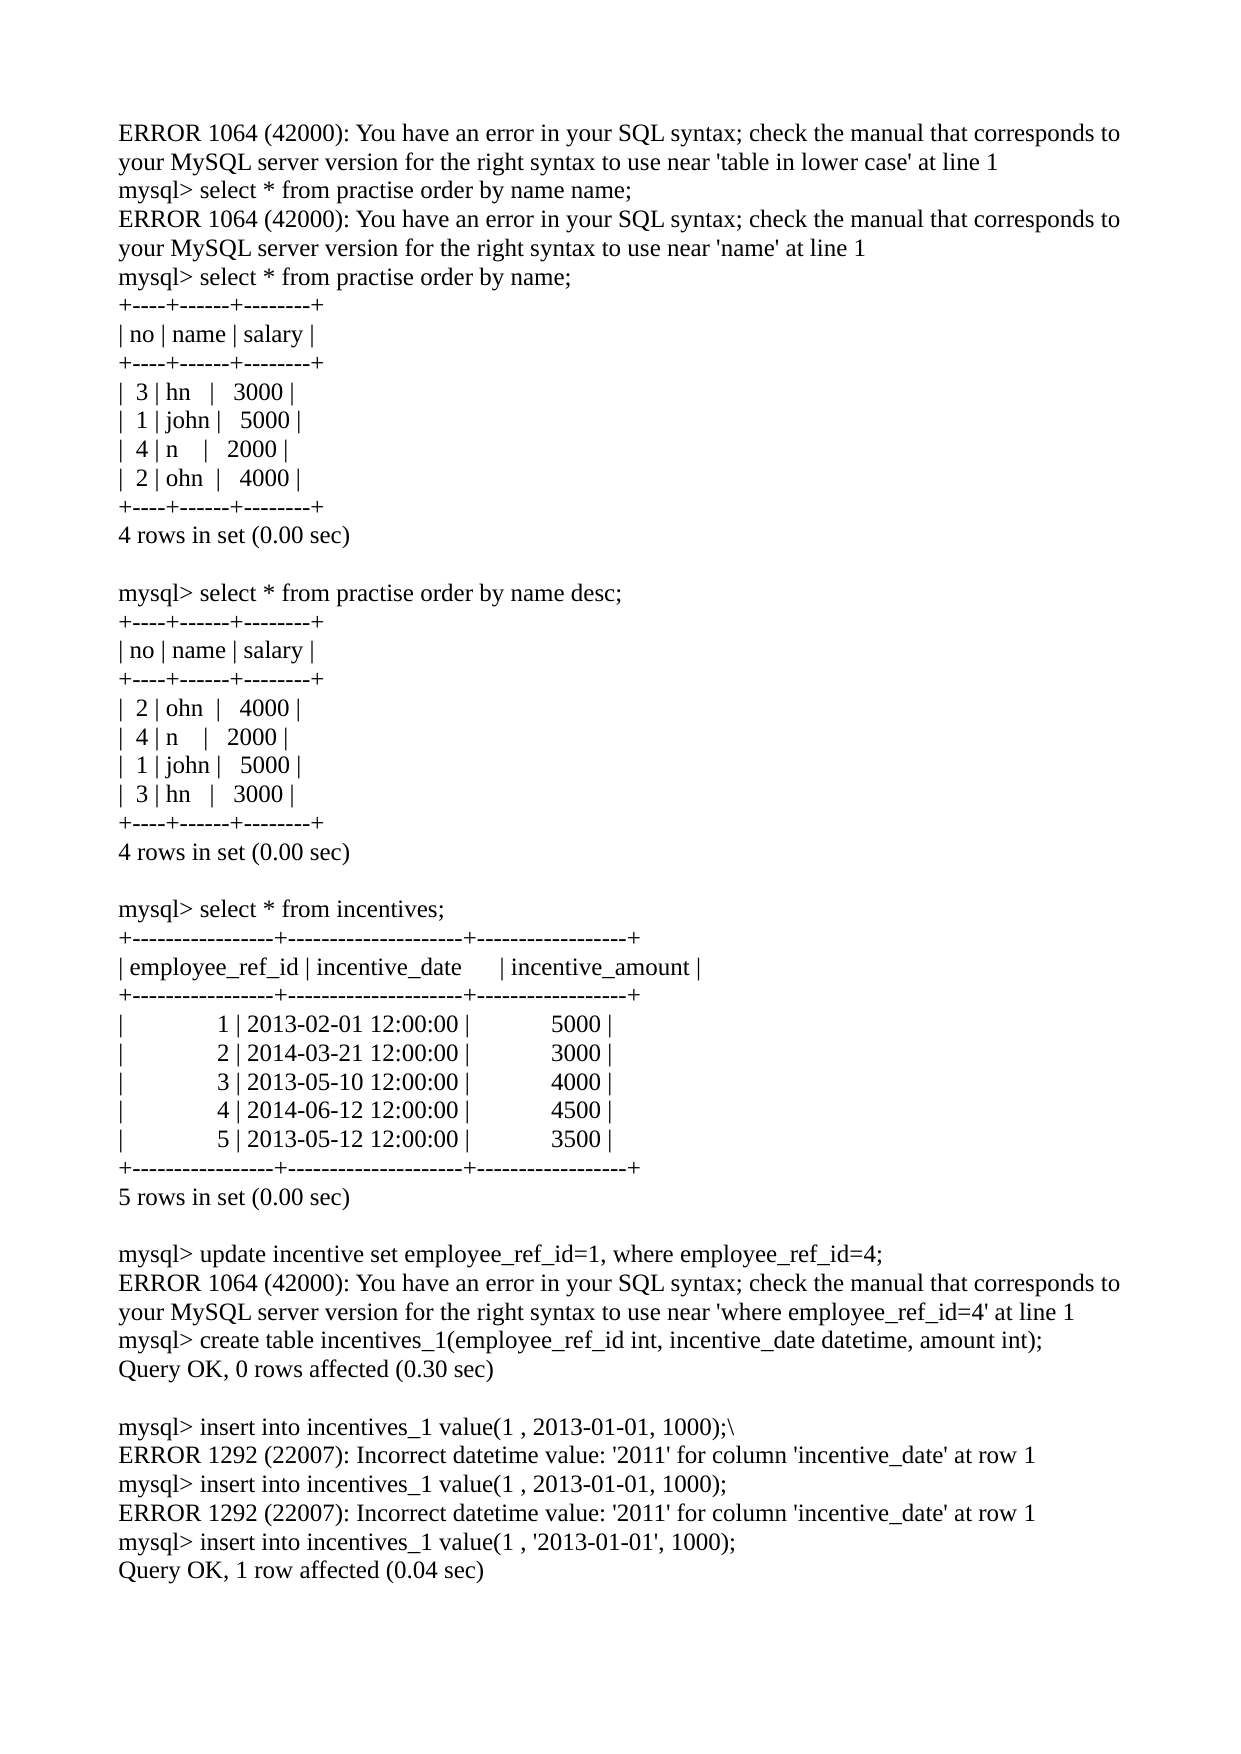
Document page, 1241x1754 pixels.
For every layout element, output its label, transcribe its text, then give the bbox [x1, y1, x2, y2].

text 4 rows in set (0.00 sec) [118, 837, 1122, 866]
text mysql> create table incentives_1(employee_ref_id int, incentive_date datetime, amount int); [118, 1326, 1122, 1354]
text +----+------+--------+ [118, 664, 1122, 693]
text +----+------+--------+ [118, 808, 1122, 837]
text +----+------+--------+ [118, 607, 1122, 636]
text mysql> insert into incentives_1 value(1 , '2013-01-01', 1000); [118, 1527, 1122, 1556]
text | 3 | hn | 3000 | [118, 779, 1122, 808]
text mysql> select * from practise order by name; [118, 262, 1122, 291]
text +----+------+--------+ [118, 492, 1122, 521]
text mysql> select * from practise order by name name; [118, 176, 1122, 204]
text ERROR 1064 (42000): You have an error in your SQL syntax; check the manual that corresponds to your MySQL server version for the right syntax to use near 'name' at line 1 [118, 204, 1122, 262]
text mysql> insert into incentives_1 value(1 , 2013-01-01, 1000); [118, 1469, 1122, 1498]
text | 4 | 2014-06-12 12:00:00 | 4500 | [118, 1096, 1122, 1124]
text | 5 | 2013-05-12 12:00:00 | 3500 | [118, 1124, 1122, 1153]
text | no | name | salary | [118, 636, 1122, 664]
text ERROR 1064 (42000): You have an error in your SQL syntax; check the manual that corresponds to your MySQL server version for the right syntax to use near 'where employee_ref_id=4' at line 1 [118, 1268, 1122, 1326]
text | 4 | n | 2000 | [118, 722, 1122, 751]
text mysql> select * from incentives; [118, 894, 1122, 923]
text +----+------+--------+ [118, 348, 1122, 377]
text 4 rows in set (0.00 sec) [118, 521, 1122, 549]
text +----+------+--------+ [118, 291, 1122, 319]
text mysql> update incentive set employee_ref_id=1, where employee_ref_id=4; [118, 1239, 1122, 1268]
text | 3 | hn | 3000 | [118, 377, 1122, 406]
text +-----------------+---------------------+------------------+ [118, 923, 1122, 952]
text | 2 | ohn | 4000 | [118, 463, 1122, 492]
text 5 rows in set (0.00 sec) [118, 1182, 1122, 1211]
text | 1 | john | 5000 | [118, 751, 1122, 779]
text +-----------------+---------------------+------------------+ [118, 981, 1122, 1009]
text | 4 | n | 2000 | [118, 434, 1122, 463]
text mysql> insert into incentives_1 value(1 , 2013-01-01, 1000);\ [118, 1412, 1122, 1441]
text +-----------------+---------------------+------------------+ [118, 1153, 1122, 1182]
text mysql> select * from practise order by name desc; [118, 578, 1122, 607]
text Query OK, 1 row affected (0.04 sec) [118, 1556, 1122, 1584]
text | employee_ref_id | incentive_date | incentive_amount | [118, 952, 1122, 981]
text ERROR 1064 (42000): You have an error in your SQL syntax; check the manual that corresponds to your MySQL server version for the right syntax to use near 'table in lower case' at line 1 [118, 118, 1122, 176]
text | 2 | ohn | 4000 | [118, 693, 1122, 722]
text | 1 | john | 5000 | [118, 406, 1122, 434]
text ERROR 1292 (22007): Incorrect datetime value: '2011' for column 'incentive_date' at row 1 [118, 1441, 1122, 1469]
text ERROR 1292 (22007): Incorrect datetime value: '2011' for column 'incentive_date' at row 1 [118, 1498, 1122, 1527]
text | 2 | 2014-03-21 12:00:00 | 3000 | [118, 1038, 1122, 1067]
text Query OK, 0 rows affected (0.30 sec) [118, 1354, 1122, 1383]
text | no | name | salary | [118, 319, 1122, 348]
text | 3 | 2013-05-10 12:00:00 | 4000 | [118, 1067, 1122, 1096]
text | 1 | 2013-02-01 12:00:00 | 5000 | [118, 1009, 1122, 1038]
